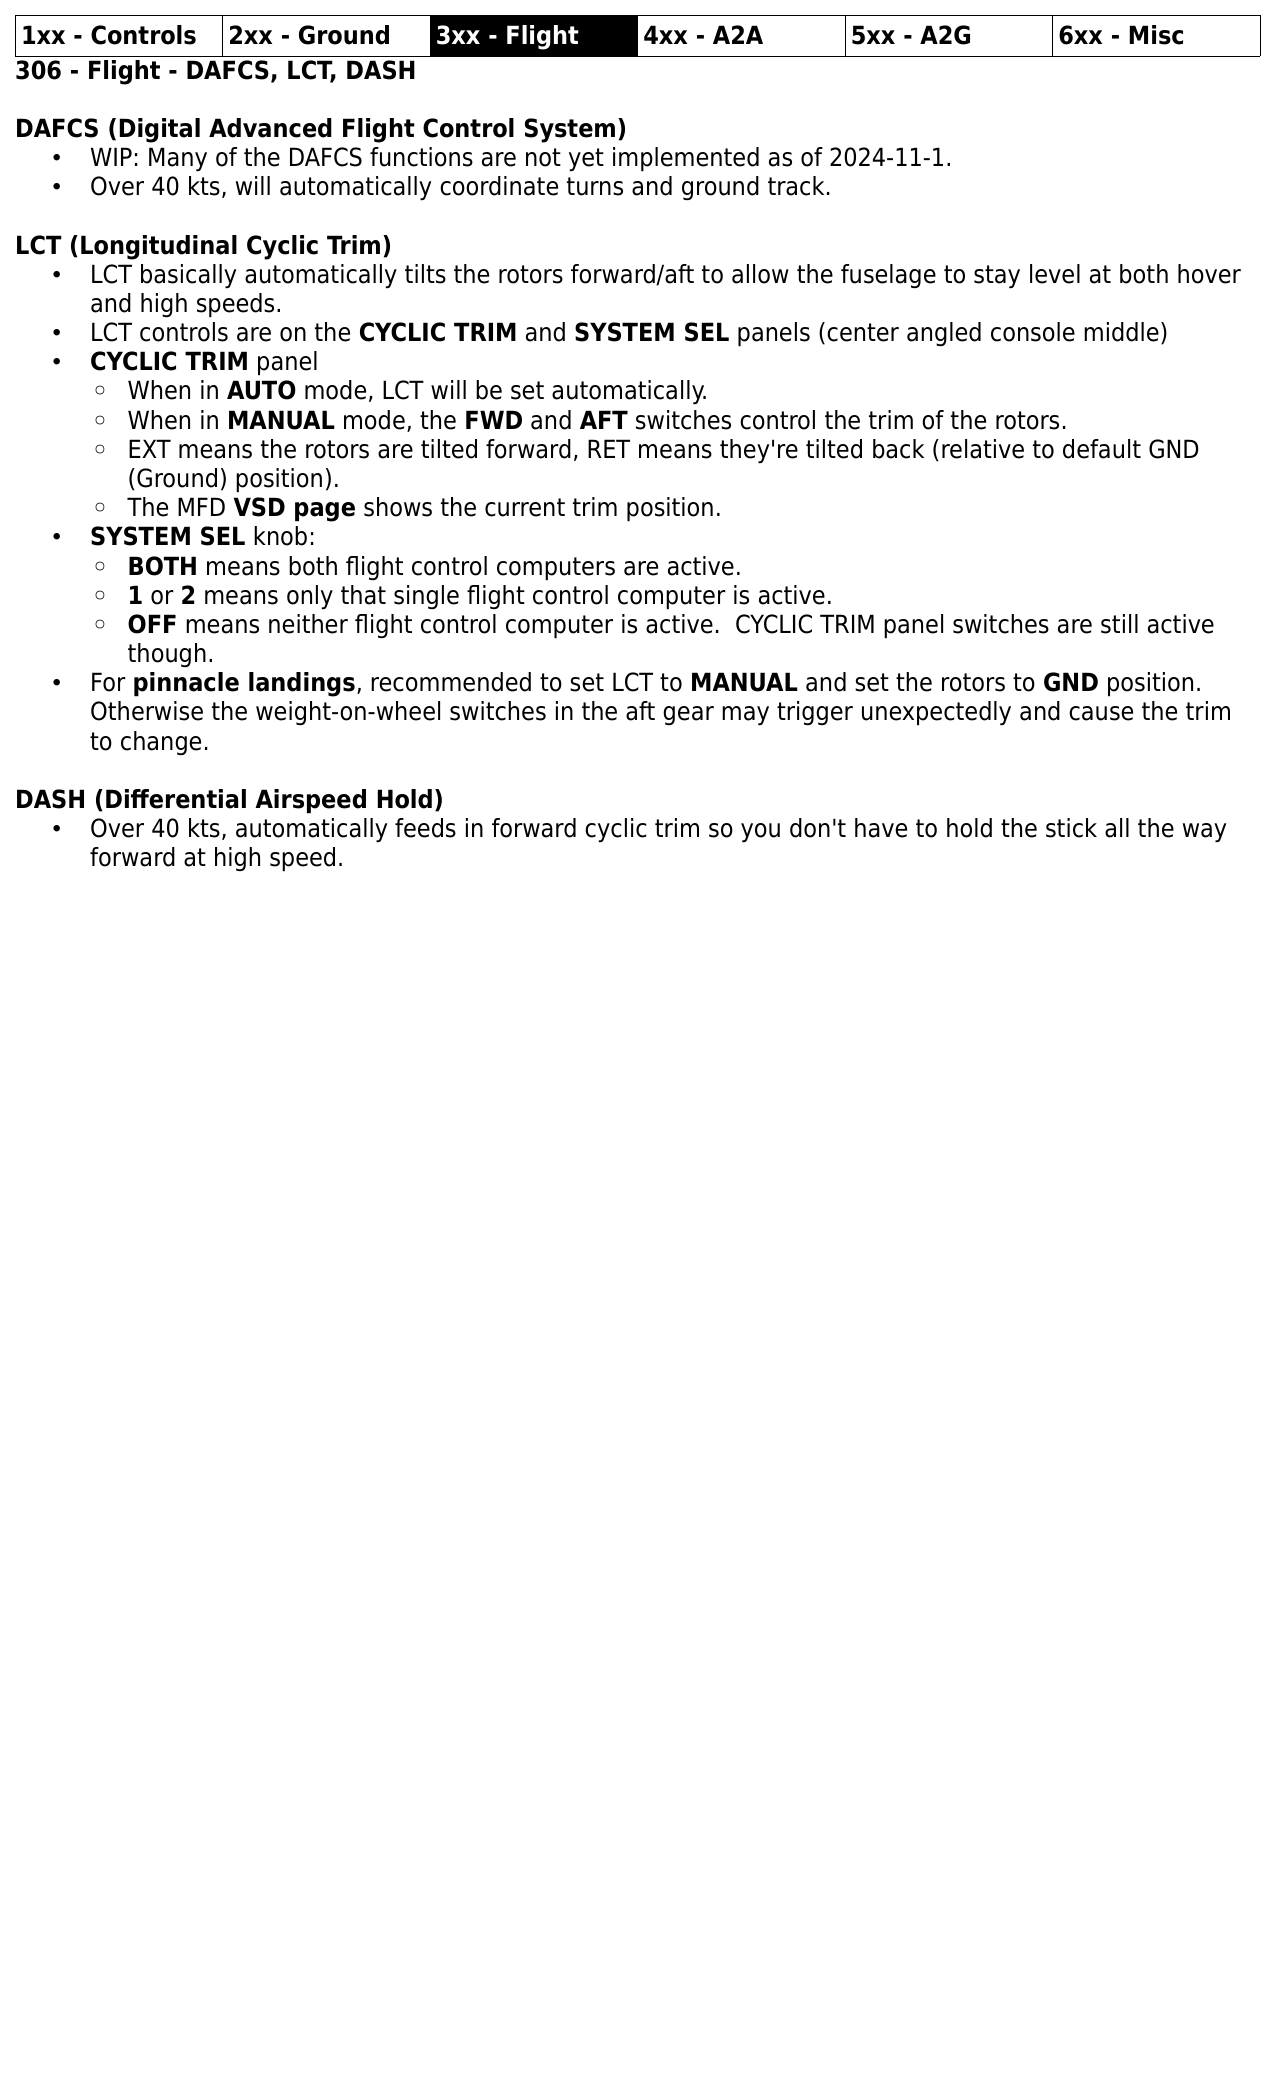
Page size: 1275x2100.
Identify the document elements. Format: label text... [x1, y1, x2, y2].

list SYSTEM SEL knob: [52, 522, 1260, 552]
list The MFD VSD page shows the current trim position. [90, 493, 1260, 522]
table_header 6xx - Misc [1053, 16, 1260, 56]
list LCT controls are on the CYCLIC TRIM and SYSTEM SEL panels (center angled console middle) [52, 318, 1260, 347]
text 306 - Flight - DAFCS, LCT, DASH [15, 57, 1260, 85]
table_header 5xx - A2G [846, 16, 1052, 56]
list Over 40 kts, will automatically coordinate turns and ground track. [52, 172, 1260, 202]
list LCT basically automatically tilts the rotors forward/aft to allow the fuselage to stay level at both hover and high speeds. [52, 260, 1260, 318]
text LCT (Longitudinal Cyclic Trim) [15, 231, 1260, 260]
table_header 1xx - Controls [16, 16, 222, 56]
list OFF means neither flight control computer is active. CYCLIC TRIM panel switches are still active though. [90, 610, 1260, 668]
list For pinnacle landings, recommended to set LCT to MANUAL and set the rotors to GND position. Otherwise the weight-on-wheel switches in the aft gear may trigger unexpectedly and cause the trim to change. [52, 668, 1260, 756]
text DAFCS (Digital Advanced Flight Control System) [15, 114, 1260, 143]
table_header 4xx - A2A [638, 16, 845, 56]
list EXT means the rotors are tilted forward, RET means they're tilted back (relative to default GND (Ground) position). [90, 435, 1260, 493]
list When in MANUAL mode, the FWD and AFT switches control the trim of the rotors. [90, 406, 1260, 435]
table_header 2xx - Ground [223, 16, 430, 56]
list When in AUTO mode, LCT will be set automatically. [90, 377, 1260, 406]
table_header 3xx - Flight [431, 16, 637, 56]
list 1 or 2 means only that single flight control computer is active. [90, 581, 1260, 610]
list BOTH means both flight control computers are active. [90, 552, 1260, 581]
text DASH (Differential Airspeed Hold) [15, 785, 1260, 814]
list Over 40 kts, automatically feeds in forward cyclic trim so you don't have to hold the stick all the way forward at high speed. [52, 814, 1260, 872]
list CYCLIC TRIM panel [52, 347, 1260, 377]
list WIP: Many of the DAFCS functions are not yet implemented as of 2024-11-1. [52, 143, 1260, 172]
